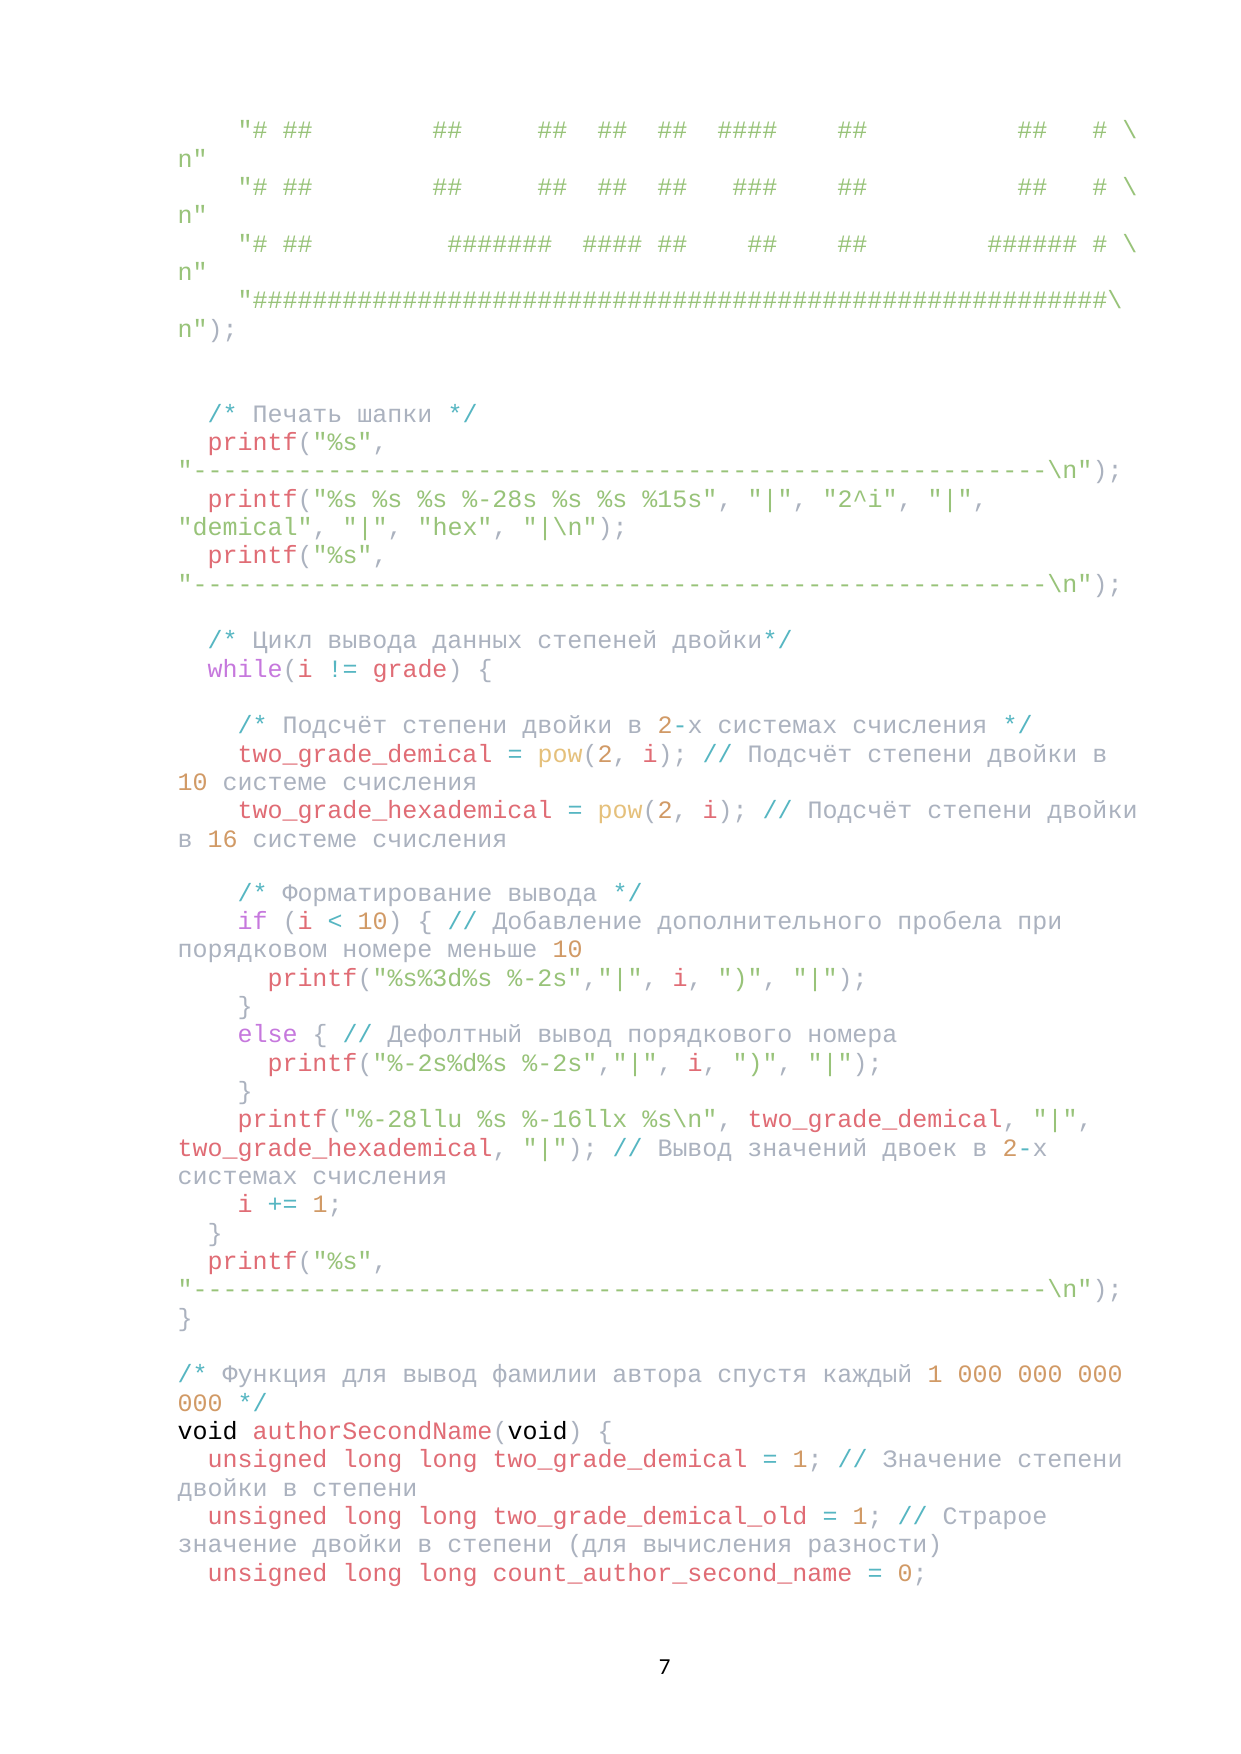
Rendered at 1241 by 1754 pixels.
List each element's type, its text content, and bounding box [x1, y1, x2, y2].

text printf("%-28llu %s %-16llx %s\n", two_grade_demical, "|", two_grade_hexademical, "|"); // Вывод значений двоек в 2-х системах счисления [177, 1107, 1152, 1192]
text if (i < 10) { // Добавление дополнительного пробела при порядковом номере меньше 10 [177, 909, 1152, 965]
text /* Цикл вывода данных степеней двойки*/ [177, 628, 1152, 656]
text while(i != grade) { [177, 656, 1152, 685]
text /* Функция для вывод фамилии автора спустя каждый 1 000 000 000 000 */ [177, 1362, 1152, 1419]
text "# ## ####### #### ## ## ## ###### # \n" [177, 231, 1152, 288]
text printf("%s %s %s %-28s %s %s %15s", "|", "2^i", "|", "demical", "|", "hex", "|\n"); [177, 486, 1152, 543]
text printf("%s", "---------------------------------------------------------\n"); [177, 1249, 1152, 1305]
text two_grade_hexademical = pow(2, i); // Подсчёт степени двойки в 16 системе счисления [177, 798, 1152, 855]
text two_grade_demical = pow(2, i); // Подсчёт степени двойки в 10 системе счисления [177, 741, 1152, 798]
text } [177, 1079, 1152, 1107]
text /* Форматирование вывода */ [177, 880, 1152, 909]
text else { // Дефолтный вывод порядкового номера [177, 1022, 1152, 1050]
text "# ## ## ## ## ## ### ## ## # \n" [177, 175, 1152, 231]
text unsigned long long two_grade_demical = 1; // Значение степени двойки в степени [177, 1447, 1152, 1504]
text printf("%-2s%d%s %-2s","|", i, ")", "|"); [177, 1050, 1152, 1079]
text "# ## ## ## ## ## #### ## ## # \n" [177, 118, 1152, 175]
text /* Подсчёт степени двойки в 2-х системах счисления */ [177, 713, 1152, 741]
text printf("%s", "---------------------------------------------------------\n"); [177, 543, 1152, 600]
text "#########################################################\n"); [177, 288, 1152, 345]
text } [177, 994, 1152, 1022]
text /* Печать шапки */ [177, 401, 1152, 430]
text void authorSecondName(void) { [177, 1419, 1152, 1447]
text printf("%s%3d%s %-2s","|", i, ")", "|"); [177, 965, 1152, 994]
text i += 1; [177, 1192, 1152, 1220]
text printf("%s", "---------------------------------------------------------\n"); [177, 430, 1152, 486]
text } [177, 1305, 1152, 1334]
text unsigned long long two_grade_demical_old = 1; // Страрое значение двойки в степени (для вычисления разности) [177, 1504, 1152, 1560]
text } [177, 1220, 1152, 1249]
text unsigned long long count_author_second_name = 0; [177, 1560, 1152, 1589]
